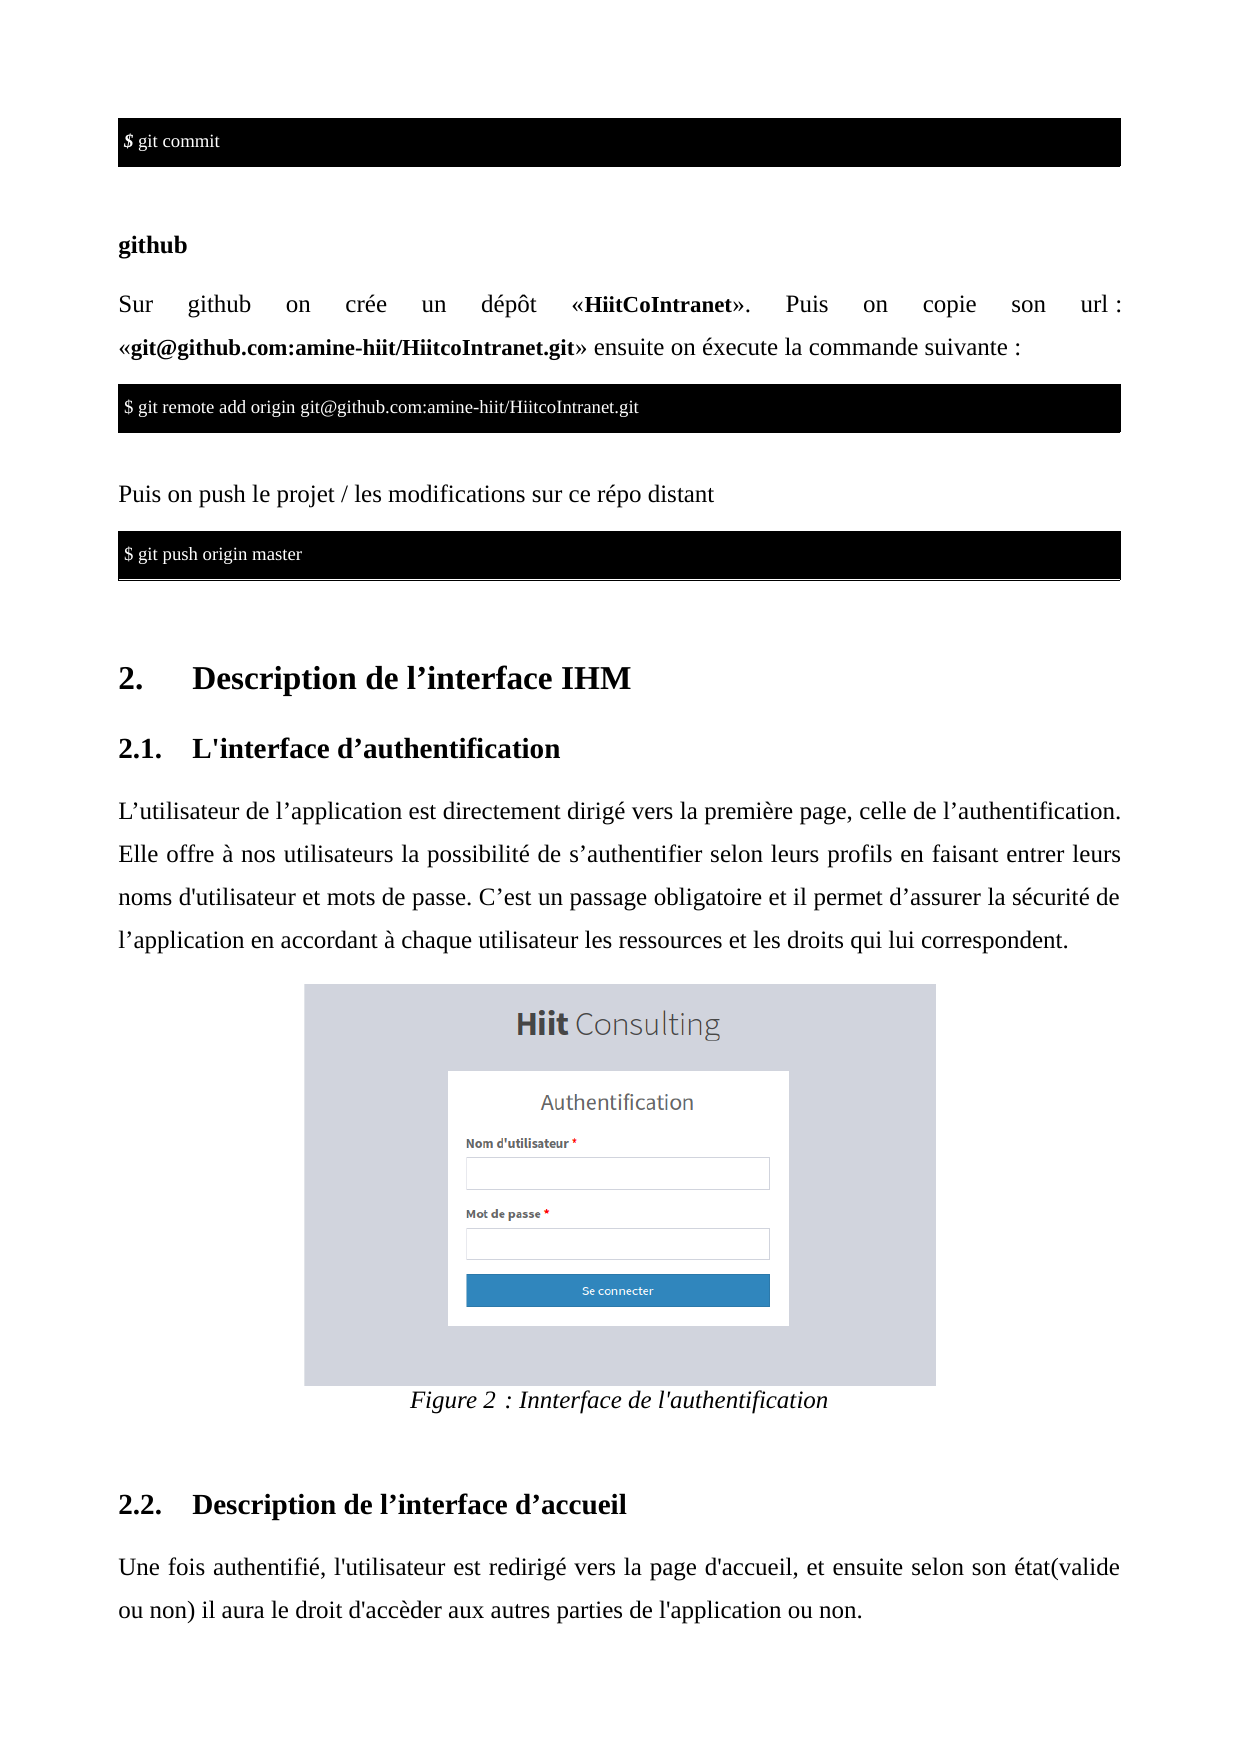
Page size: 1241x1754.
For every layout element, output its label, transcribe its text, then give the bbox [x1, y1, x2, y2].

table_header $ git commit [119, 119, 1120, 166]
text 2. Description de l’interface IHM [118, 658, 1122, 697]
text Sur github on crée un dépôt «HiitCoIntranet». Puis on copie son url : «git@github.com:amine-hiit/HiitcoIntranet.git» ensuite on éxecute la commande suivante : [118, 289, 1122, 361]
table_header $ git push origin master [119, 532, 1120, 579]
text 2.2. Description de l’interface d’accueil [118, 1487, 1122, 1520]
text Puis on push le projet / les modifications sur ce répo distant [118, 479, 1122, 508]
text L’utilisateur de l’application est directement dirigé vers la première page, celle de l’authentification. Elle offre à nos utilisateurs la possibilité de s’authentifier selon leurs profils en faisant entrer leurs noms d'utilisateur et mots de passe. C’est un passage obligatoire et il permet d’assurer la sécurité de l’application en accordant à chaque utilisateur les ressources et les droits qui lui correspondent. [118, 796, 1122, 954]
text Figure 2 : Innterface de l'authentification [304, 1386, 936, 1414]
text Une fois authentifié, l'utilisateur est redirigé vers la page d'accueil, et ensuite selon son état(valide ou non) il aura le droit d'accèder aux autres parties de l'application ou non. [118, 1552, 1122, 1624]
text github [118, 231, 1122, 259]
text 2.1. L'interface d’authentification [118, 731, 1122, 764]
table_header $ git remote add origin git@github.com:amine-hiit/HiitcoIntranet.git [119, 385, 1120, 432]
picture [304, 984, 936, 1386]
